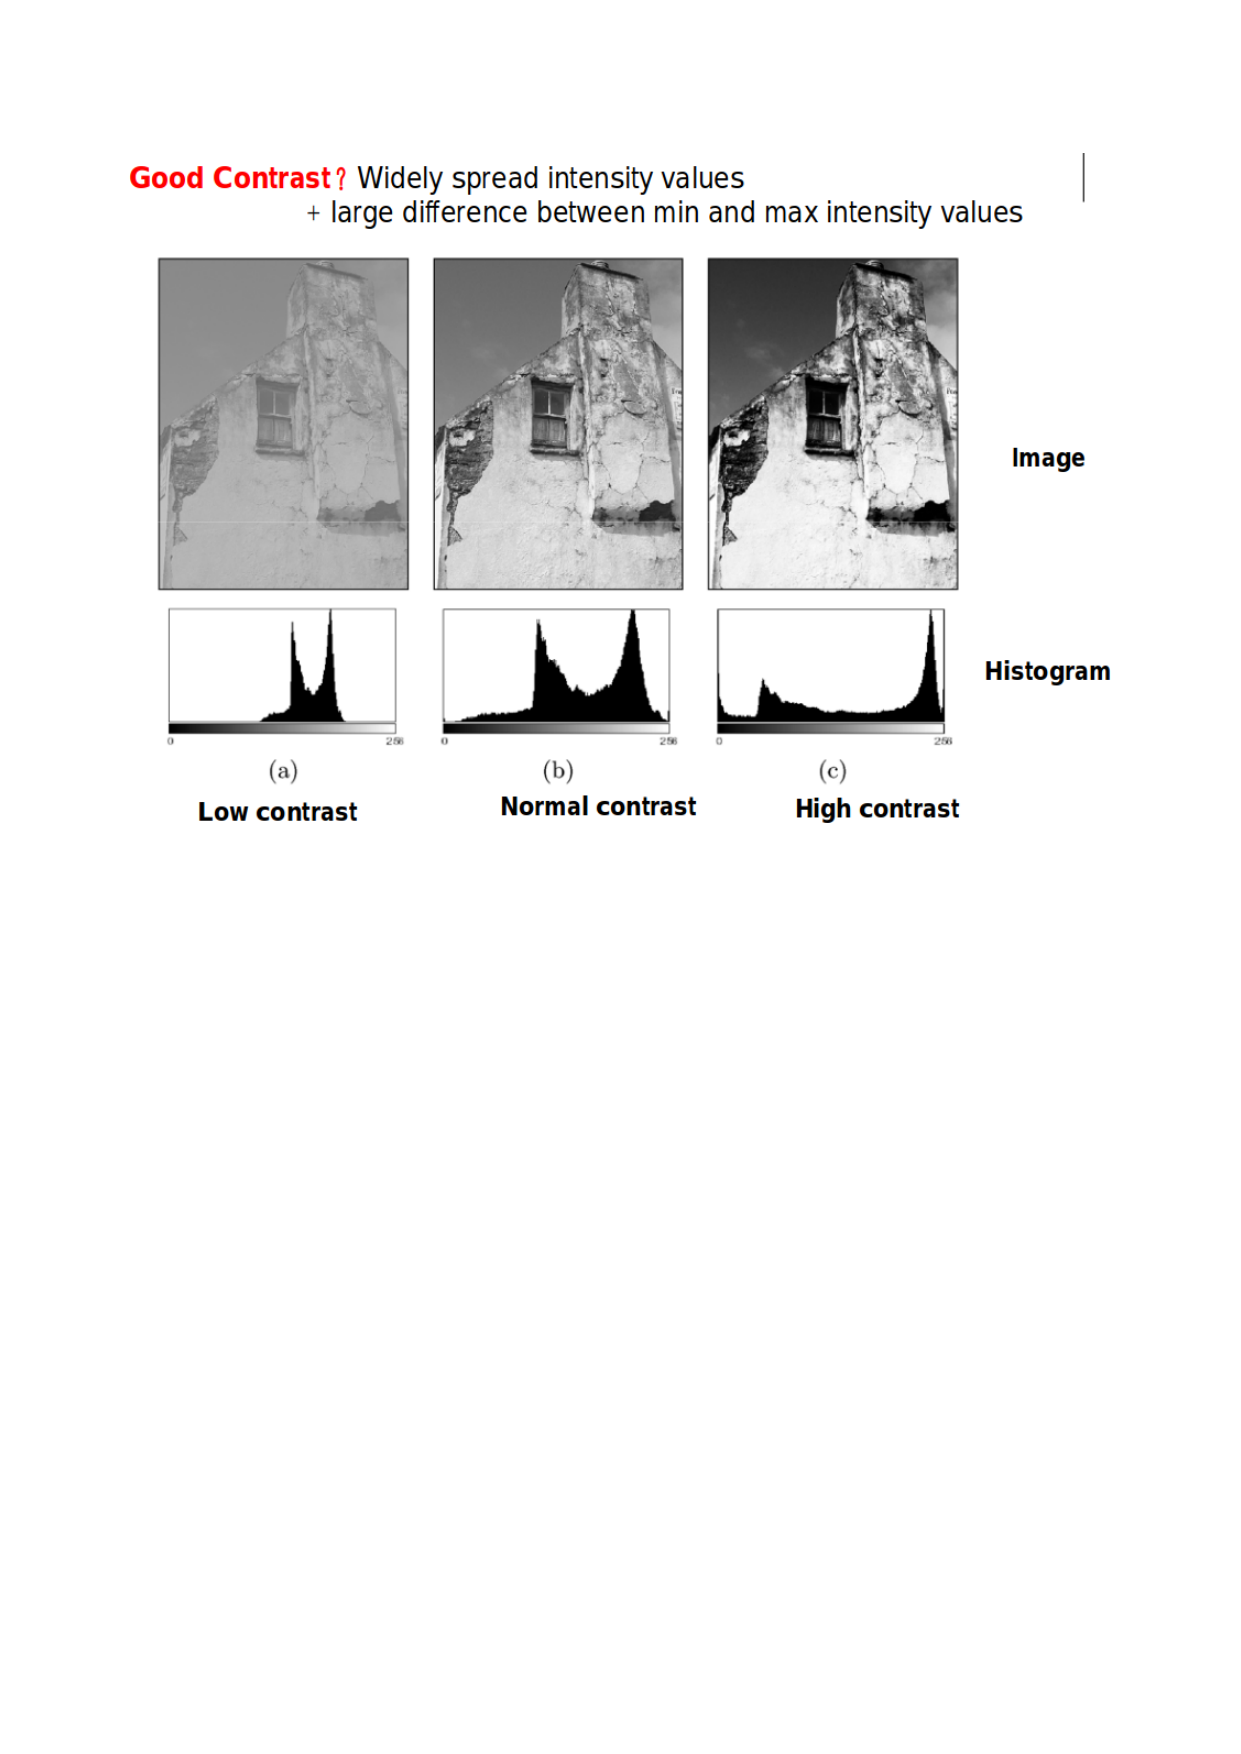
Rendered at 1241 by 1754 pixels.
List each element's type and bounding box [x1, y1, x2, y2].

picture [118, 153, 1123, 856]
